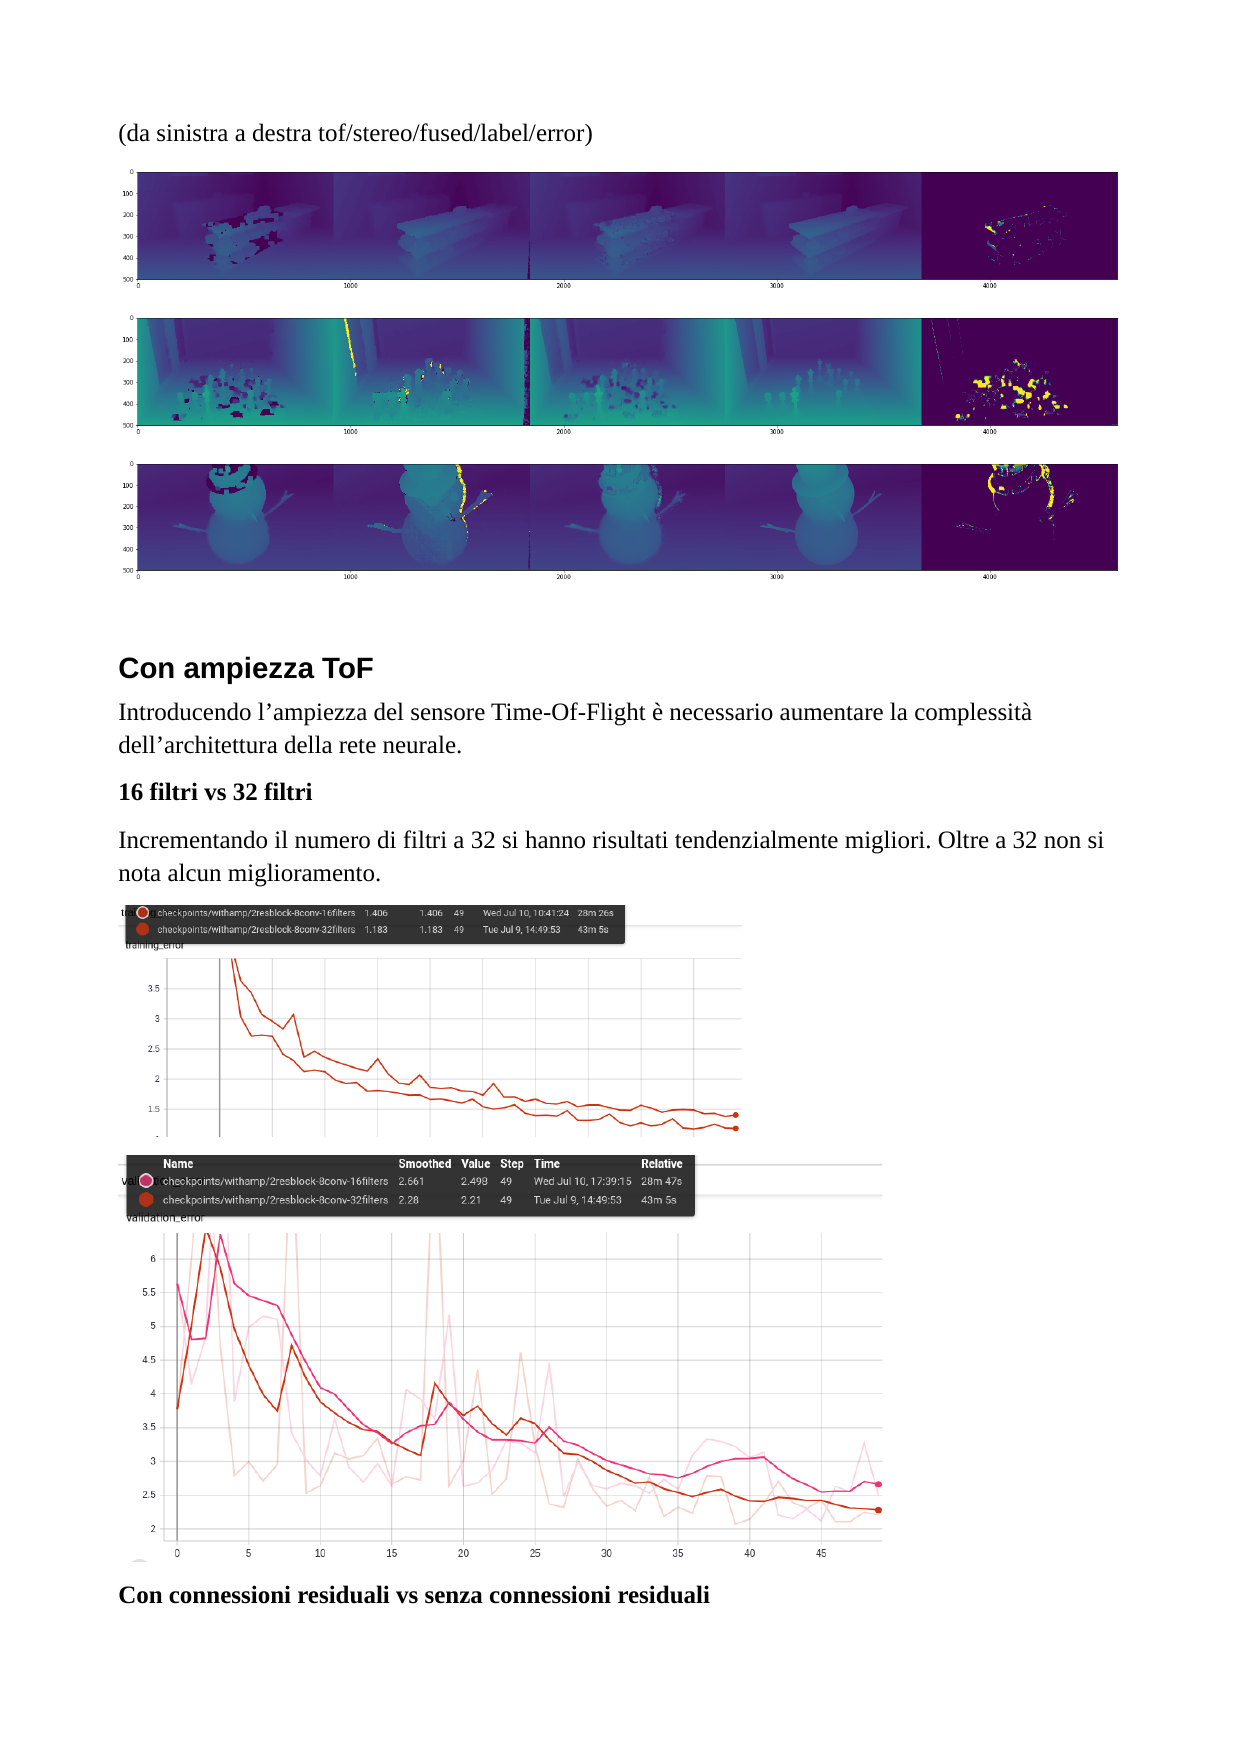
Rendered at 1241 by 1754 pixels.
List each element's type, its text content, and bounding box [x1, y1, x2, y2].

text 16 filtri vs 32 filtri [118, 777, 1122, 806]
picture [118, 165, 1123, 293]
text Con connessioni residuali vs senza connessioni residuali [118, 1580, 1122, 1609]
text Incrementando il numero di filtri a 32 si hanno risultati tendenzialmente migliori. Oltre a 32 non si nota alcun miglioramento. [118, 825, 1122, 887]
picture [118, 1155, 883, 1562]
picture [118, 905, 742, 1137]
text (da sinistra a destra tof/stereo/fused/label/error) [118, 118, 1122, 147]
text Introducendo l’ampiezza del sensore Time-Of-Flight è necessario aumentare la complessità dell’architettura della rete neurale. [118, 697, 1122, 758]
picture [118, 457, 1123, 584]
subtitle Con ampiezza ToF [118, 651, 1122, 684]
picture [118, 311, 1123, 439]
